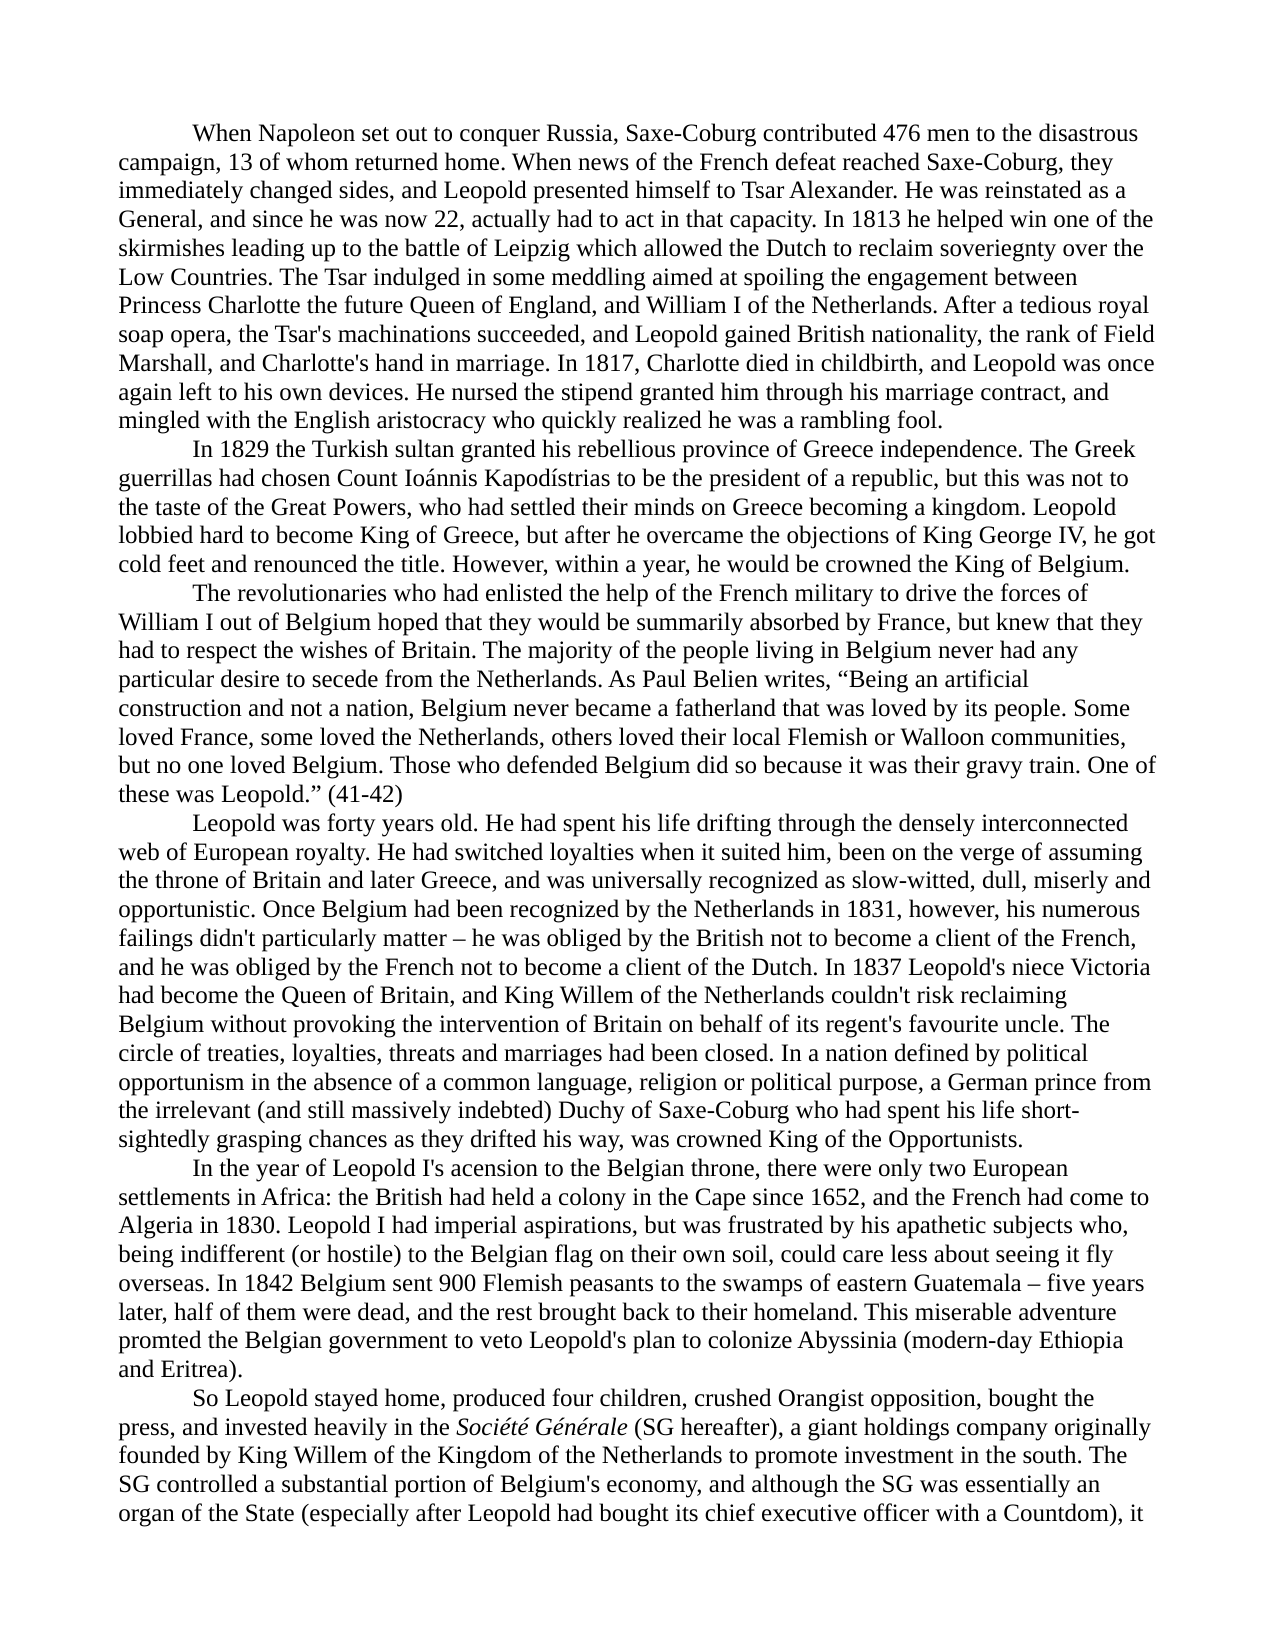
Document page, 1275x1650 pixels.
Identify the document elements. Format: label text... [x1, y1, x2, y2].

text So Leopold stayed home, produced four children, crushed Orangist opposition, bought the press, and invested heavily in the Société Générale (SG hereafter), a giant holdings company originally founded by King Willem of the Kingdom of the Netherlands to promote investment in the south. The SG controlled a substantial portion of Belgium's economy, and although the SG was essentially an organ of the State (especially after Leopold had bought its chief executive officer with a Countdom), it [118, 1383, 1157, 1527]
text In the year of Leopold I's acension to the Belgian throne, there were only two European settlements in Africa: the British had held a colony in the Cape since 1652, and the French had come to Algeria in 1830. Leopold I had imperial aspirations, but was frustrated by his apathetic subjects who, being indifferent (or hostile) to the Belgian flag on their own soil, could care less about seeing it fly overseas. In 1842 Belgium sent 900 Flemish peasants to the swamps of eastern Guatemala – five years later, half of them were dead, and the rest brought back to their homeland. This miserable adventure promted the Belgian government to veto Leopold's plan to colonize Abyssinia (modern-day Ethiopia and Eritrea). [118, 1153, 1157, 1383]
text The revolutionaries who had enlisted the help of the French military to drive the forces of William I out of Belgium hoped that they would be summarily absorbed by France, but knew that they had to respect the wishes of Britain. The majority of the people living in Belgium never had any particular desire to secede from the Netherlands. As Paul Belien writes, “Being an artificial construction and not a nation, Belgium never became a fatherland that was loved by its people. Some loved France, some loved the Netherlands, others loved their local Flemish or Walloon communities, but no one loved Belgium. Those who defended Belgium did so because it was their gravy train. One of these was Leopold.” (41-42) [118, 578, 1157, 808]
text In 1829 the Turkish sultan granted his rebellious province of Greece independence. The Greek guerrillas had chosen Count Ioánnis Kapodístrias to be the president of a republic, but this was not to the taste of the Great Powers, who had settled their minds on Greece becoming a kingdom. Leopold lobbied hard to become King of Greece, but after he overcame the objections of King George IV, he got cold feet and renounced the title. However, within a year, he would be crowned the King of Belgium. [118, 434, 1157, 578]
text When Napoleon set out to conquer Russia, Saxe-Coburg contributed 476 men to the disastrous campaign, 13 of whom returned home. When news of the French defeat reached Saxe-Coburg, they immediately changed sides, and Leopold presented himself to Tsar Alexander. He was reinstated as a General, and since he was now 22, actually had to act in that capacity. In 1813 he helped win one of the skirmishes leading up to the battle of Leipzig which allowed the Dutch to reclaim soveriegnty over the Low Countries. The Tsar indulged in some meddling aimed at spoiling the engagement between Princess Charlotte the future Queen of England, and William I of the Netherlands. After a tedious royal soap opera, the Tsar's machinations succeeded, and Leopold gained British nationality, the rank of Field Marshall, and Charlotte's hand in marriage. In 1817, Charlotte died in childbirth, and Leopold was once again left to his own devices. He nursed the stipend granted him through his marriage contract, and mingled with the English aristocracy who quickly realized he was a rambling fool. [118, 118, 1157, 434]
text Leopold was forty years old. He had spent his life drifting through the densely interconnected web of European royalty. He had switched loyalties when it suited him, been on the verge of assuming the throne of Britain and later Greece, and was universally recognized as slow-witted, dull, miserly and opportunistic. Once Belgium had been recognized by the Netherlands in 1831, however, his numerous failings didn't particularly matter – he was obliged by the British not to become a client of the French, and he was obliged by the French not to become a client of the Dutch. In 1837 Leopold's niece Victoria had become the Queen of Britain, and King Willem of the Netherlands couldn't risk reclaiming Belgium without provoking the intervention of Britain on behalf of its regent's favourite uncle. The circle of treaties, loyalties, threats and marriages had been closed. In a nation defined by political opportunism in the absence of a common language, religion or political purpose, a German prince from the irrelevant (and still massively indebted) Duchy of Saxe-Coburg who had spent his life short-sightedly grasping chances as they drifted his way, was crowned King of the Opportunists. [118, 808, 1157, 1153]
